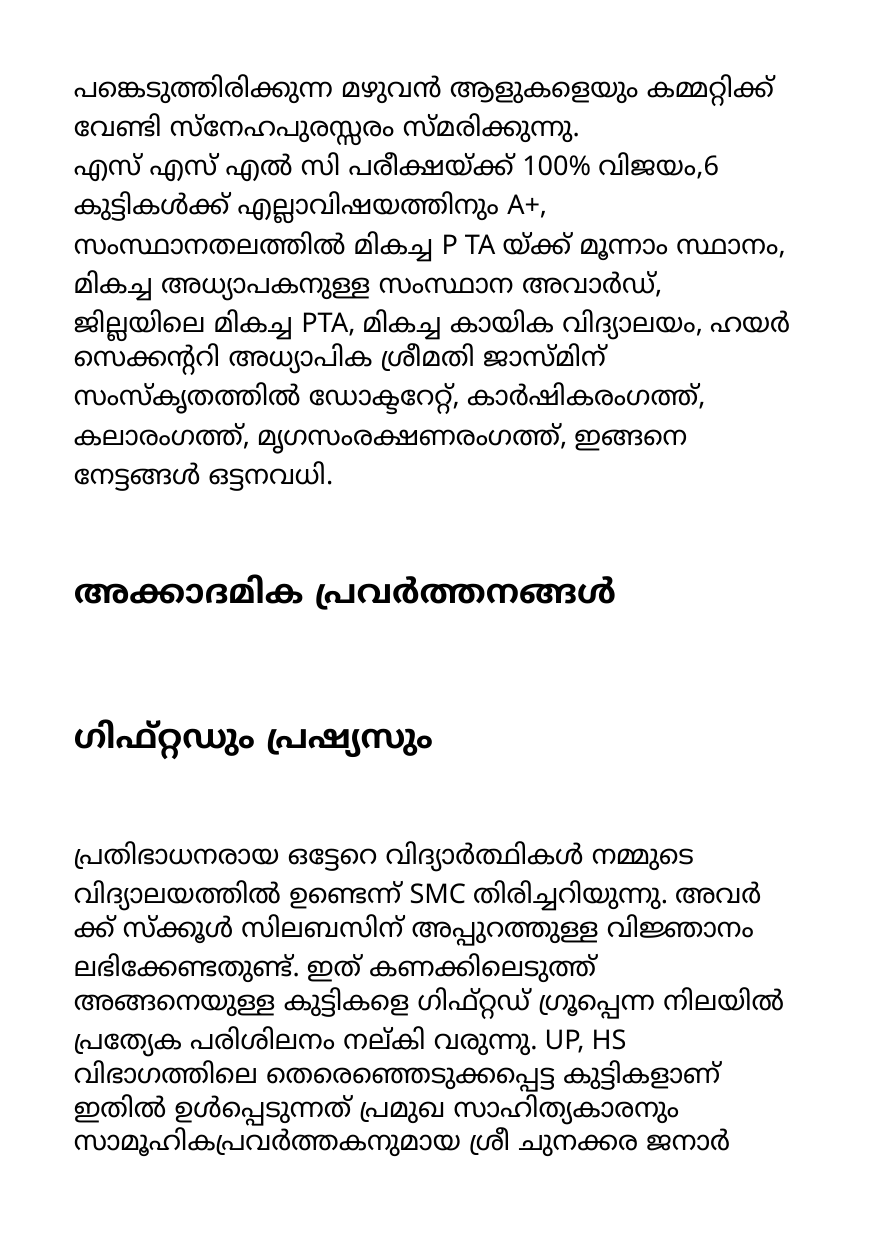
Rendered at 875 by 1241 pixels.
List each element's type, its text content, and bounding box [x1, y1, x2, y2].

subtitle ഗിഫ്റ്റഡും പ്രഷ്യസും [73, 717, 801, 756]
text പങ്കെടുത്തിരിക്കുന്ന മഴുവന്‍ ആളുകളെയും കമ്മറ്റിക്ക് വേണ്ടി സ്നേഹപുരസ്സരം സ്മരിക്കുന്നു. [73, 73, 801, 147]
text എസ് എസ് എല്‍ സി പരീക്ഷയ്ക്ക് 100% വിജയം,6 കുട്ടികള്‍ക്ക് എല്ലാവിഷയത്തിനും A+, സംസ്ഥാനതലത്തില്‍ മികച്ച P TA യ്ക്ക് മൂന്നാം സ്ഥാനം, മികച്ച അധ്യാപകനുള്ള സംസ്ഥാന അവാര്‍ഡ്, ജില്ലയിലെ മികച്ച PTA, മികച്ച കായിക വിദ്യാലയം, ഹയര്‍ സെക്കന്ററി അധ്യാപിക ശ്രീമതി ജാസ്മിന് സംസ്കൃതത്തില്‍ ഡോക്ടറേറ്റ്, കാര്‍ഷികരംഗത്ത്, കലാരംഗത്ത്, മൃഗസംരക്ഷണരംഗത്ത്, ഇങ്ങനെ നേട്ടങ്ങള്‍ ഒട്ടനവധി. [73, 147, 801, 494]
subtitle അക്കാദമിക പ്രവര്‍ത്തനങ്ങള്‍ [73, 573, 801, 612]
text പ്രതിഭാധനരായ ഒട്ടേറെ വിദ്യാര്‍ത്ഥികള്‍ നമ്മുടെ വിദ്യാലയത്തില്‍ ഉണ്ടെന്ന് SMC തിരിച്ചറിയുന്നു. അവര്‍ക്ക് സ്ക്കൂള്‍ സിലബസിന് അപ്പുറത്തുള്ള വിജ്ഞാനം ലഭിക്കേണ്ടതുണ്ട്. ഇത് കണക്കിലെടുത്ത് അങ്ങനെയുള്ള കുട്ടികളെ ഗിഫ്റ്റഡ് ഗ്രൂപ്പെന്ന നിലയില്‍ പ്രത്യേക പരിശിലനം നല്കി വരുന്നു. UP, HS വിഭാഗത്തിലെ തെരെഞ്ഞെടുക്കപ്പെട്ട കുട്ടികളാണ് ഇതില്‍ ഉള്‍പ്പെടുന്നത് പ്രമുഖ സാഹിത്യകാരനും സാമൂഹികപ്രവര്‍ത്തകനുമായ ശ്രീ ചുനക്കര ജനാര്‍ [73, 841, 801, 1161]
